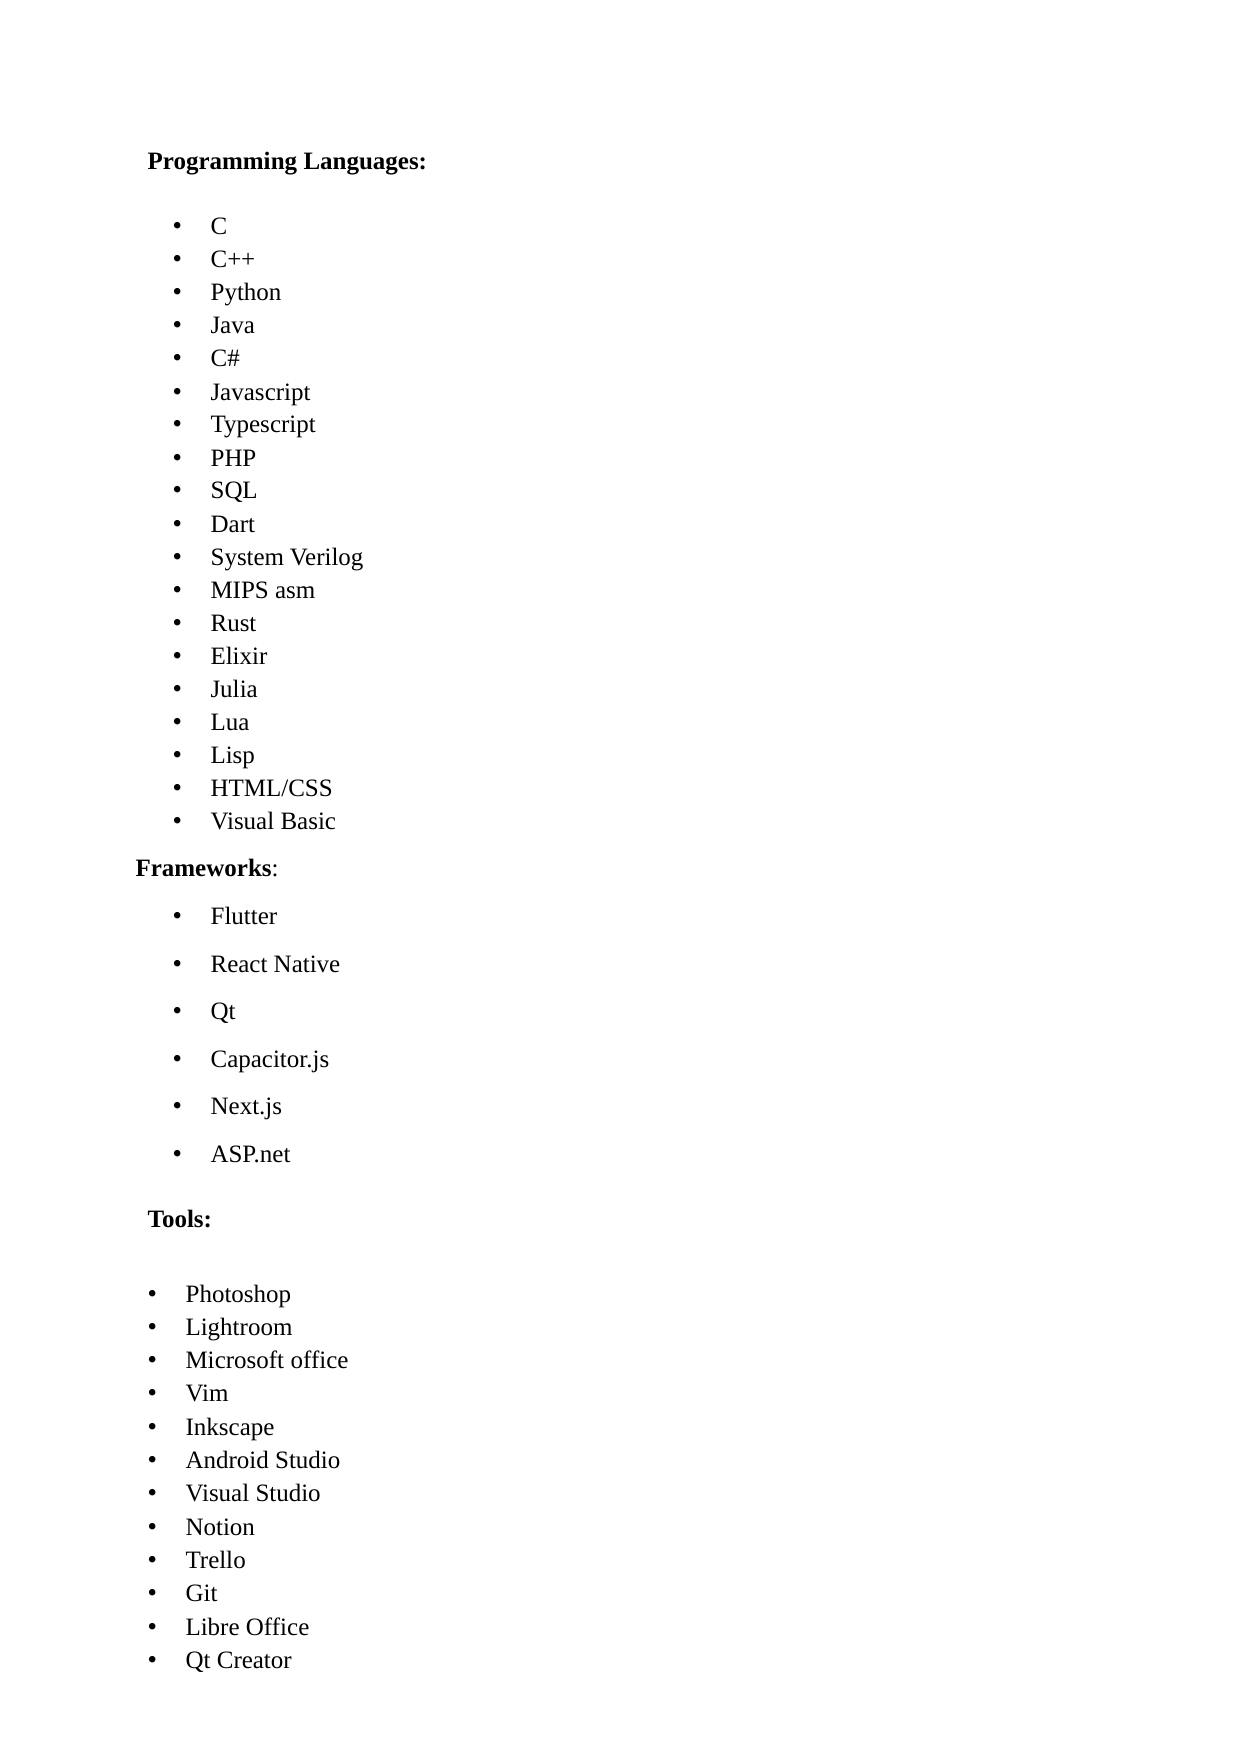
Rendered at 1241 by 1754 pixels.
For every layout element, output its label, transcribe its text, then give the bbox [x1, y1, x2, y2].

list Microsoft office [148, 1345, 1105, 1374]
list Lightroom [148, 1312, 1105, 1341]
list Javascript [173, 377, 1105, 405]
text Frameworks: [135, 853, 1105, 882]
list Libre Office [148, 1612, 1105, 1640]
list HTML/CSS [173, 773, 1105, 802]
list C [173, 211, 1105, 240]
subtitle Programming Languages: [147, 146, 1105, 174]
list Notion [148, 1512, 1105, 1540]
list Julia [173, 674, 1105, 702]
list Trello [148, 1545, 1105, 1574]
list ASP.net [173, 1139, 1105, 1168]
list Git [148, 1578, 1105, 1607]
list Qt Creator [148, 1645, 1105, 1674]
text Tools: [147, 1204, 1105, 1233]
list Dart [173, 509, 1105, 537]
list Lisp [173, 740, 1105, 768]
list Rust [173, 608, 1105, 636]
list Elixir [173, 641, 1105, 669]
list Python [173, 277, 1105, 306]
list Next.js [173, 1091, 1105, 1120]
list System Verilog [173, 542, 1105, 570]
list Typescript [173, 409, 1105, 438]
list C# [173, 343, 1105, 372]
list Android Studio [148, 1445, 1105, 1474]
list Visual Basic [173, 806, 1105, 834]
list Visual Studio [148, 1478, 1105, 1507]
list C++ [173, 244, 1105, 273]
list Capacitor.js [173, 1044, 1105, 1073]
list Inkscape [148, 1412, 1105, 1440]
list MIPS asm [173, 575, 1105, 603]
list PHP [173, 443, 1105, 471]
list Qt [173, 996, 1105, 1025]
list Photoshop [148, 1279, 1105, 1308]
list Vim [148, 1378, 1105, 1407]
list React Native [173, 949, 1105, 977]
list SQL [173, 476, 1105, 504]
list Lua [173, 707, 1105, 736]
list Java [173, 311, 1105, 339]
list Flutter [173, 901, 1105, 930]
